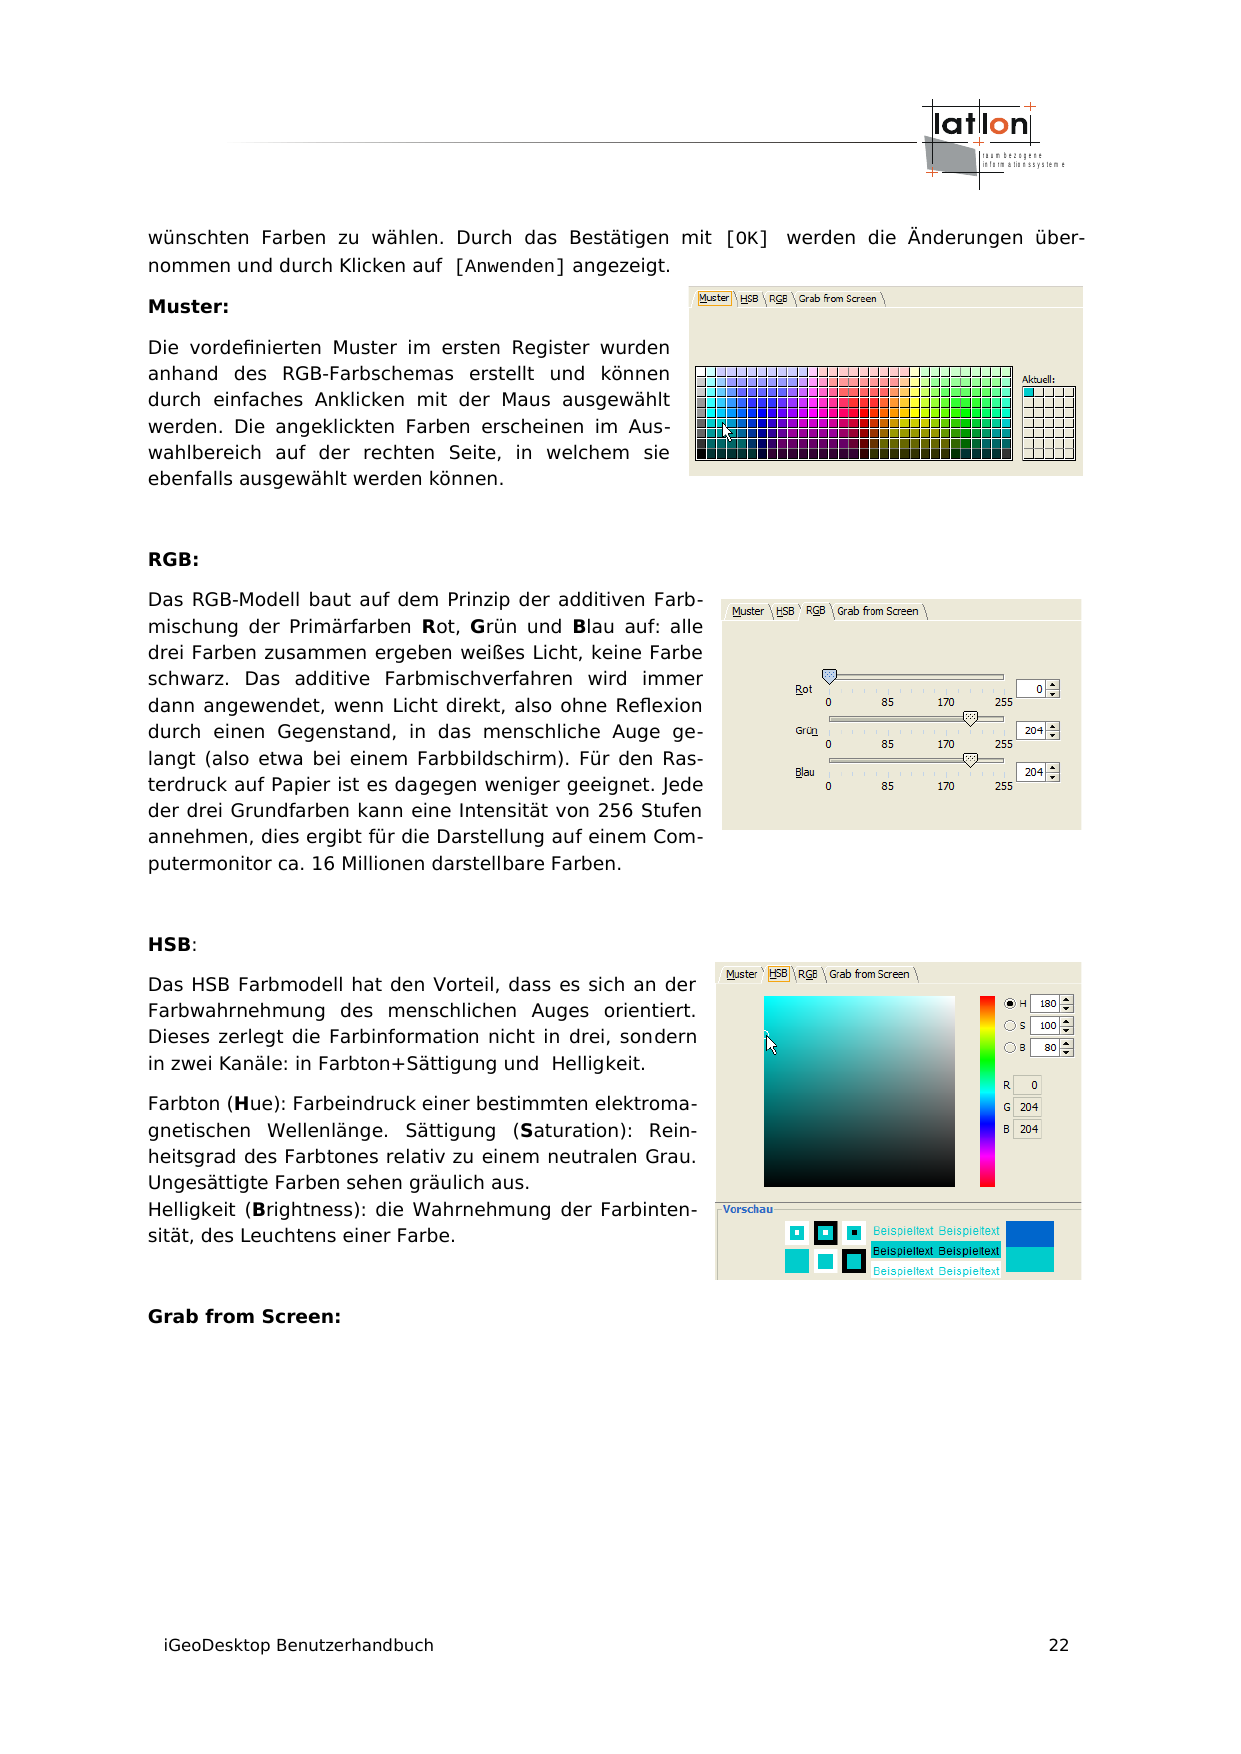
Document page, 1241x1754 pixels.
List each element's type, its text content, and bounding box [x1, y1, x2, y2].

text RGB: [148, 549, 1085, 571]
text Muster: [148, 296, 688, 318]
text Grab from Screen: [148, 1306, 1085, 1327]
picture [715, 962, 1082, 1280]
text Die vordefinierten Muster im ersten Register wurden an­hand des RGB-Farbschemas erstellt und können durch einfaches Anklicken mit der Maus ausgewählt werden. Die angeklickten Farben erscheinen im Aus­wahlbereich auf der rechten Seite, in welchem sie ebenfalls ausgewählt werden können. [148, 337, 1085, 490]
text Farbton (Hue): Farbeindruck einer bestimmten elektroma­gnetischen Wellenlänge. Sättigung (Saturation): Rein­heitsgrad des Farb­tones rela­tiv zu einem neutralen Grau. Ungesättigte Far­ben se­hen gräu­lich aus. Helligkeit (Brightness): die Wahrnehmung der Farbinten­sität, des Leuchtens einer Farbe. [148, 1093, 715, 1247]
text Das RGB-Modell baut auf dem Prinzip der additiven Farb­mischung der Primärfarben Rot, Grün und Blau auf: alle drei Farben zusammen ergeben weißes Licht, keine Farbe schwarz. Das additive Farbmischverfahren wird immer dann angewendet, wenn Licht direkt, also ohne Reflexion durch einen Gegenstand, in das menschliche Auge ge­langt (also etwa bei einem Farb­bildschirm). Für den Ras­terdruck auf Papier ist es da­gegen weniger geeignet. Jede der drei Grundfarben kann eine Intensität von 256 Stufen anneh­men, dies ergibt für die Darstellung auf einem Com­putermonitor ca. 16 Millionen darstell­bare Farben. [148, 589, 1085, 875]
picture [688, 286, 1083, 476]
text Das HSB Farbmodell hat den Vorteil, dass es sich an der Farbwahrnehmung des menschlichen Auges orientiert. Dieses zerlegt die Farbinformation nicht in drei, son­dern in zwei Kanäle: in Farbton+Sättigung und Hellig­keit. [148, 974, 715, 1075]
picture [721, 599, 1082, 830]
text wünschten Farben zu wählen. Durch das Bestätigen mit [OK] werden die Änderun­gen über­nommen und durch Klicken auf [Anwenden] angezeigt. [148, 227, 1085, 278]
text HSB: [148, 933, 1085, 955]
